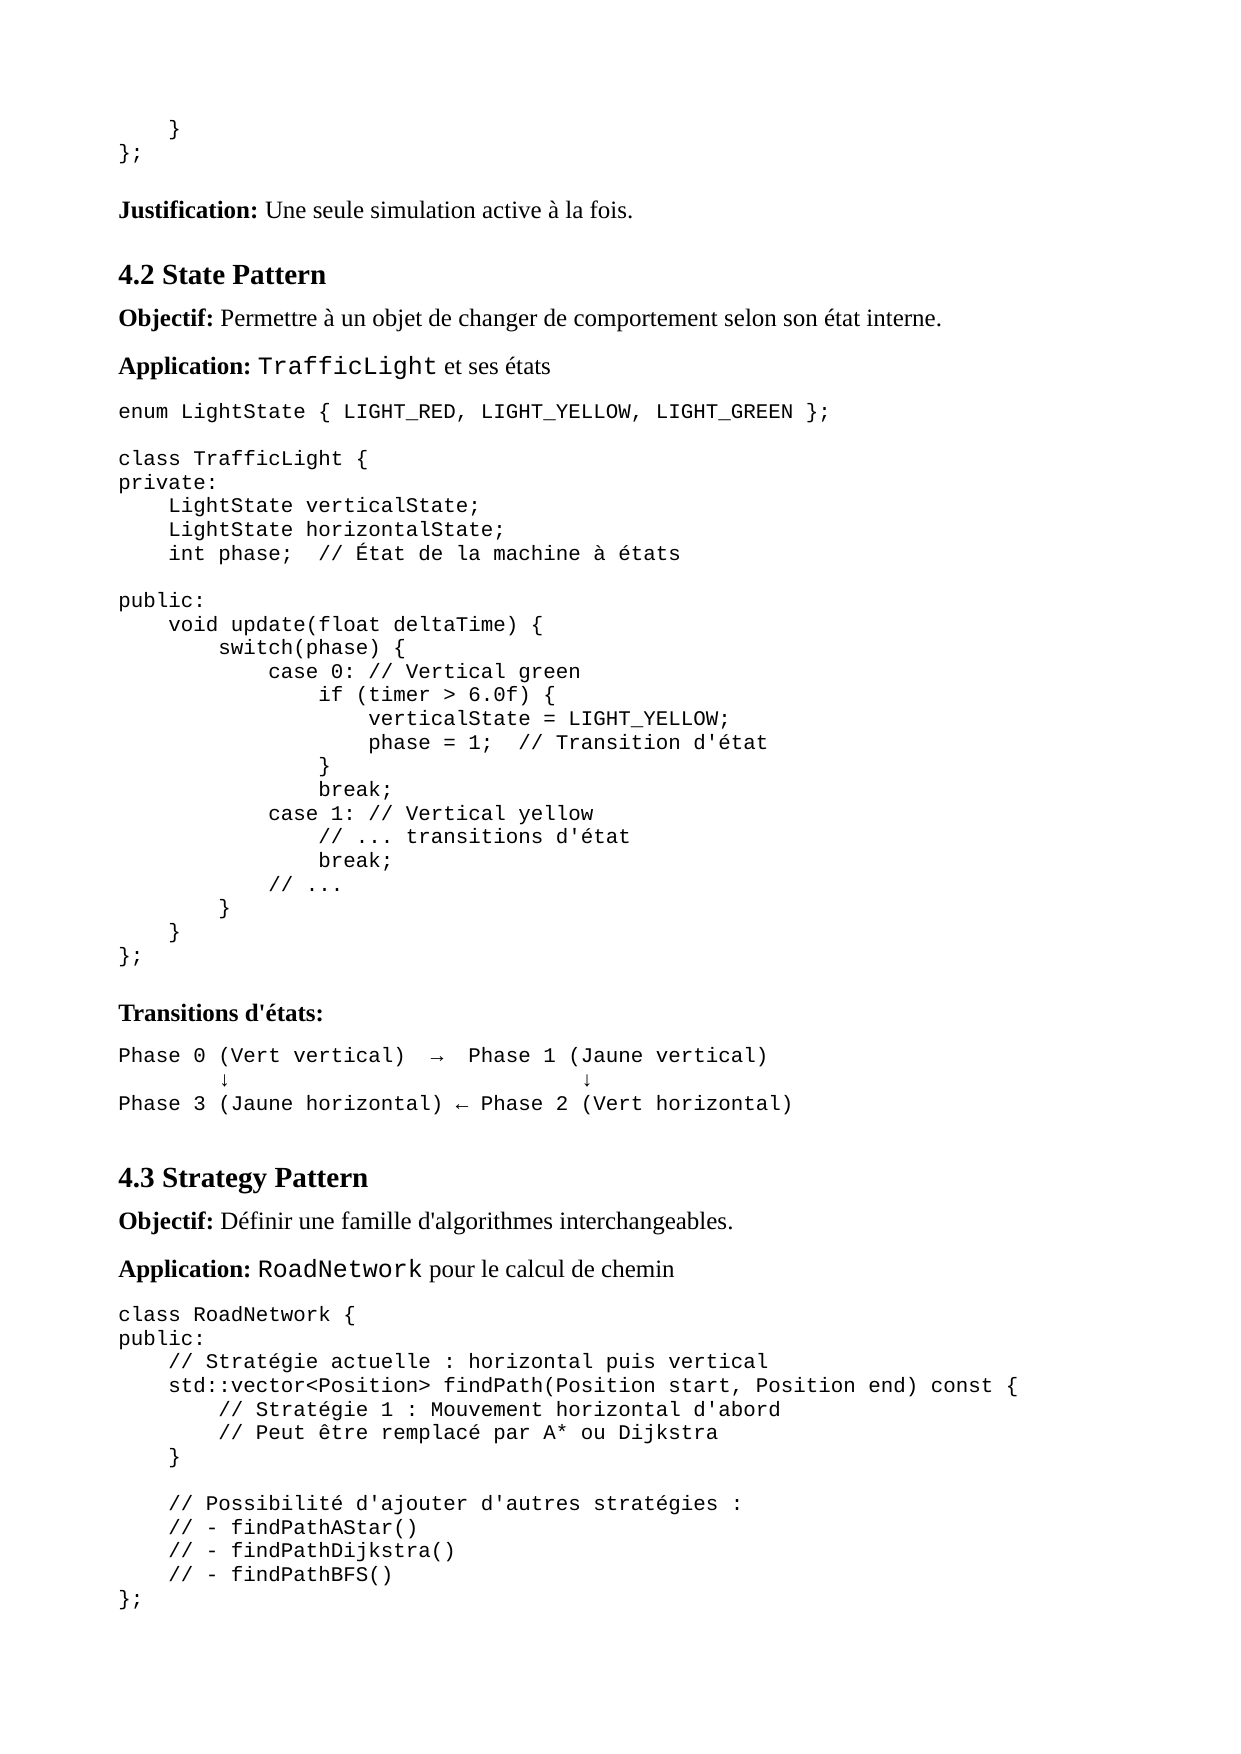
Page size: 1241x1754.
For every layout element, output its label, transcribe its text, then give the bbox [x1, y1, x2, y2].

text public: [118, 1328, 1122, 1351]
text case 0: // Vertical green [118, 661, 1122, 684]
text if (timer > 6.0f) { [118, 684, 1122, 708]
text } [118, 921, 1122, 944]
text case 1: // Vertical yellow [118, 803, 1122, 826]
text class RoadNetwork { [118, 1304, 1122, 1328]
text Application: RoadNetwork pour le calcul de chemin [118, 1254, 1122, 1285]
text break; [118, 779, 1122, 803]
text phase = 1; // Transition d'état [118, 732, 1122, 755]
text // - findPathDijkstra() [118, 1540, 1122, 1564]
text ↓ ↓ [118, 1069, 1122, 1093]
text }; [118, 1588, 1122, 1611]
text Application: TrafficLight et ses états [118, 351, 1122, 382]
text Phase 3 (Jaune horizontal) ← Phase 2 (Vert horizontal) [118, 1093, 1122, 1116]
text // ... [118, 874, 1122, 897]
text void update(float deltaTime) { [118, 613, 1122, 637]
text enum LightState { LIGHT_RED, LIGHT_YELLOW, LIGHT_GREEN }; [118, 401, 1122, 424]
text private: [118, 472, 1122, 495]
text public: [118, 590, 1122, 613]
text // Stratégie actuelle : horizontal puis vertical [118, 1351, 1122, 1375]
text Justification: Une seule simulation active à la fois. [118, 195, 1122, 224]
text }; [118, 944, 1122, 968]
text } [118, 1446, 1122, 1469]
text LightState horizontalState; [118, 519, 1122, 543]
text Transitions d'états: [118, 998, 1122, 1026]
text // - findPathAStar() [118, 1517, 1122, 1540]
subtitle 4.3 Strategy Pattern [118, 1160, 1122, 1194]
text class TrafficLight { [118, 448, 1122, 472]
text // - findPathBFS() [118, 1564, 1122, 1588]
text }; [118, 142, 1122, 165]
text int phase; // État de la machine à états [118, 543, 1122, 566]
text } [118, 897, 1122, 921]
text // ... transitions d'état [118, 826, 1122, 850]
text // Stratégie 1 : Mouvement horizontal d'abord [118, 1398, 1122, 1422]
text Phase 0 (Vert vertical) → Phase 1 (Jaune vertical) [118, 1045, 1122, 1069]
text // Peut être remplacé par A* ou Dijkstra [118, 1422, 1122, 1446]
text } [118, 118, 1122, 142]
text // Possibilité d'ajouter d'autres stratégies : [118, 1493, 1122, 1517]
text LightState verticalState; [118, 495, 1122, 519]
subtitle 4.2 State Pattern [118, 257, 1122, 291]
text } [118, 755, 1122, 779]
text Objectif: Permettre à un objet de changer de comportement selon son état interne. [118, 303, 1122, 332]
text break; [118, 850, 1122, 874]
text switch(phase) { [118, 637, 1122, 661]
text Objectif: Définir une famille d'algorithmes interchangeables. [118, 1206, 1122, 1235]
text std::vector<Position> findPath(Position start, Position end) const { [118, 1375, 1122, 1398]
text verticalState = LIGHT_YELLOW; [118, 708, 1122, 732]
